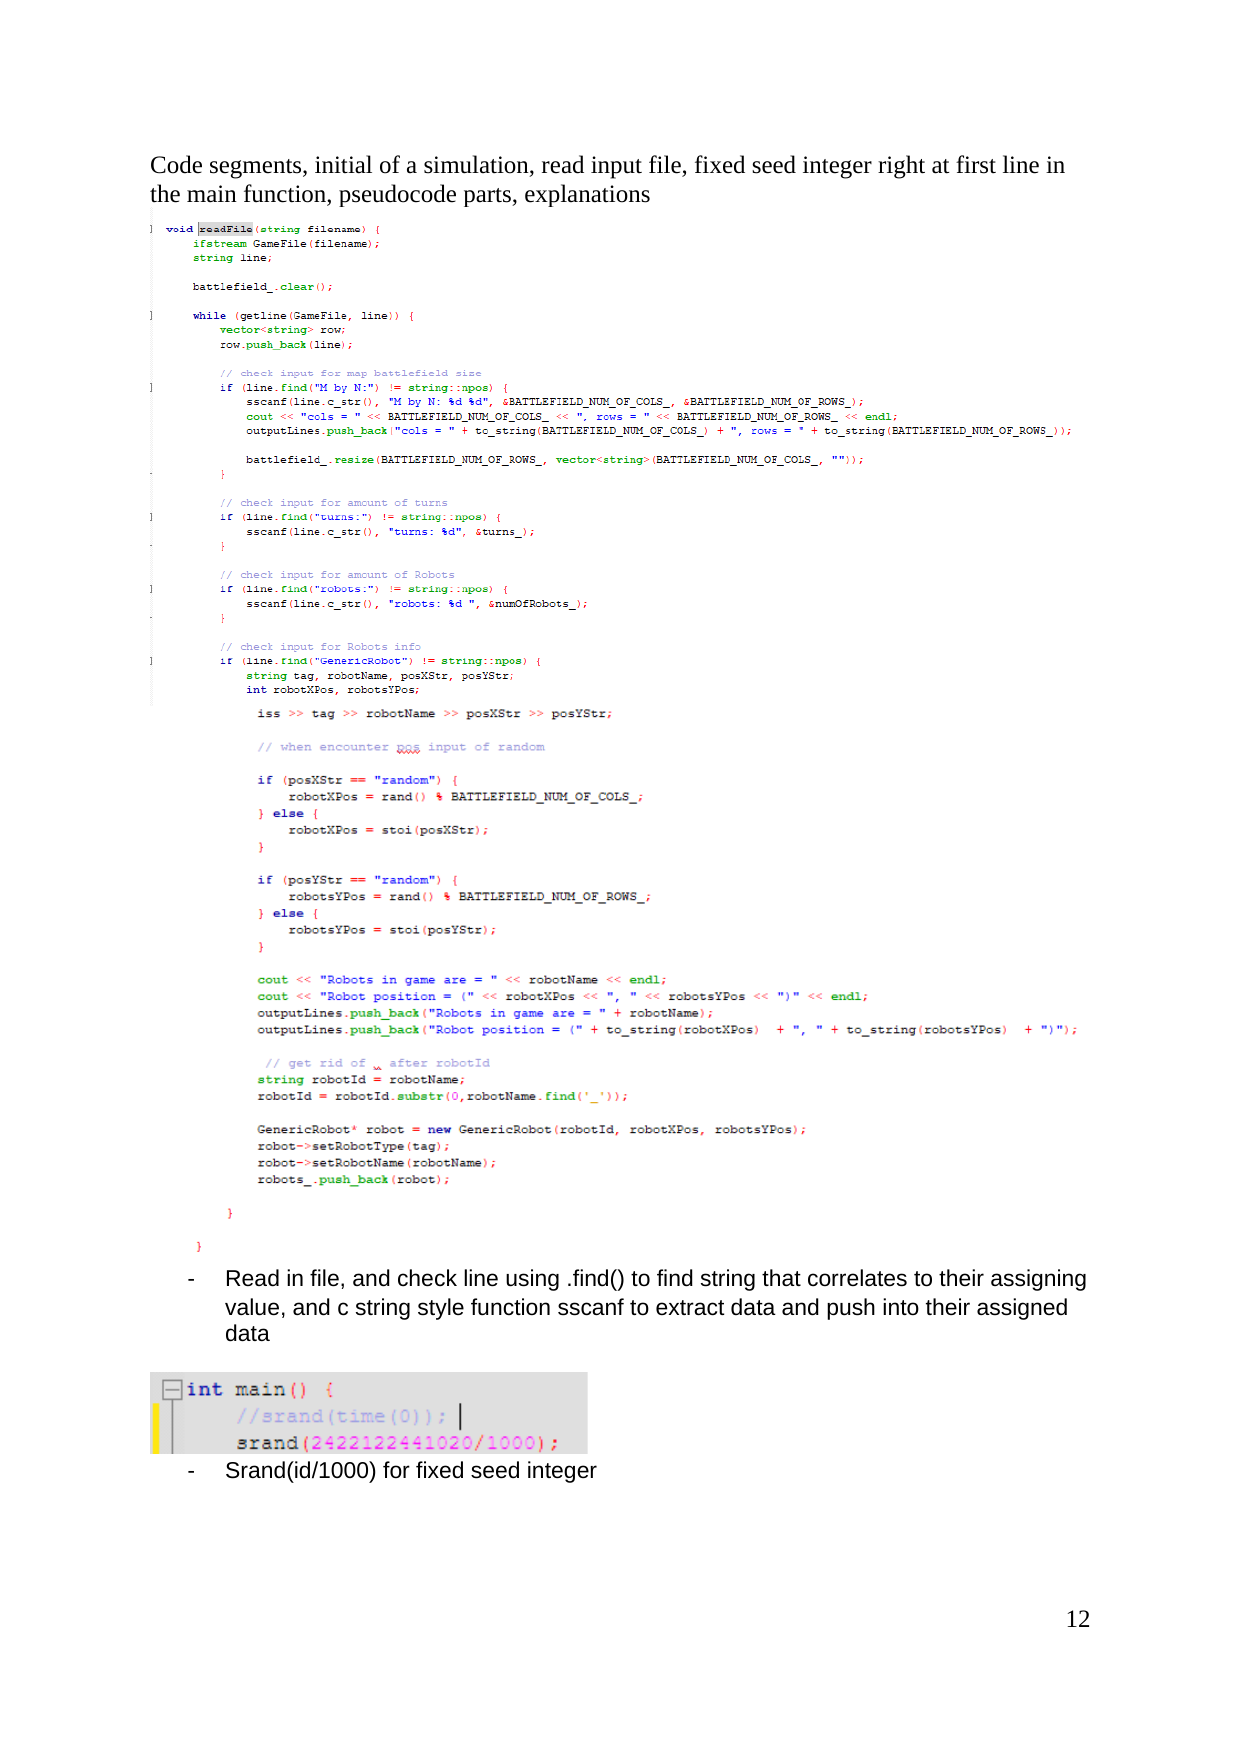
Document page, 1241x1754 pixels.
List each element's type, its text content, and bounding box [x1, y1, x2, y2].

text Code segments, initial of a simulation, read input file, fixed seed integer right at first line in the main function, pseudocode parts, explanations [150, 150, 1090, 207]
list Read in file, and check line using .find() to find string that correlates to their assigning value, and c string style function sscanf to extract data and push into their assigned data [187, 1262, 1090, 1346]
list Srand(id/1000) for fixed seed integer [187, 1454, 1090, 1485]
